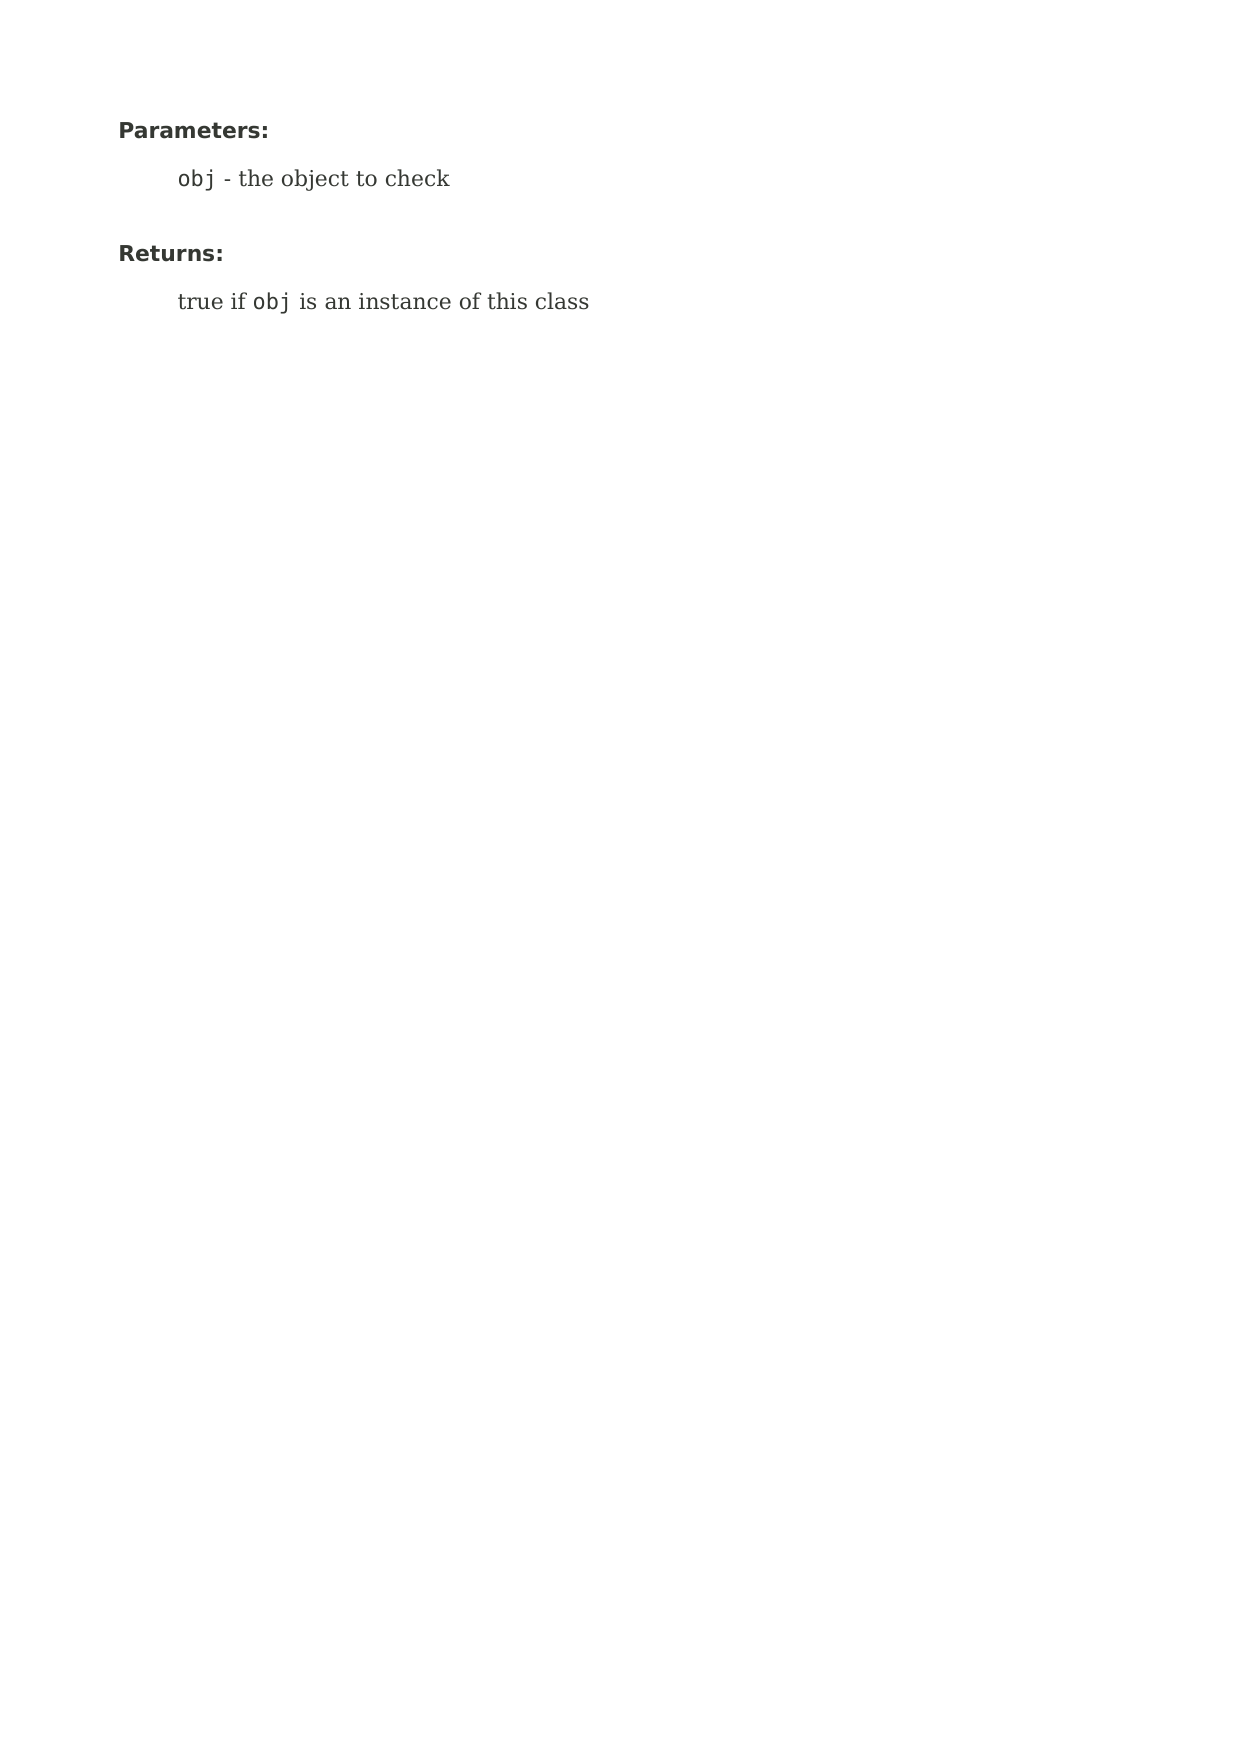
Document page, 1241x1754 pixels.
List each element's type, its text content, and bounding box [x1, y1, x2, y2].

subtitle Returns: [118, 241, 1122, 267]
subtitle Parameters: [118, 118, 1122, 144]
list obj - the object to check [177, 166, 1106, 192]
list true if obj is an instance of this class [177, 289, 1106, 315]
